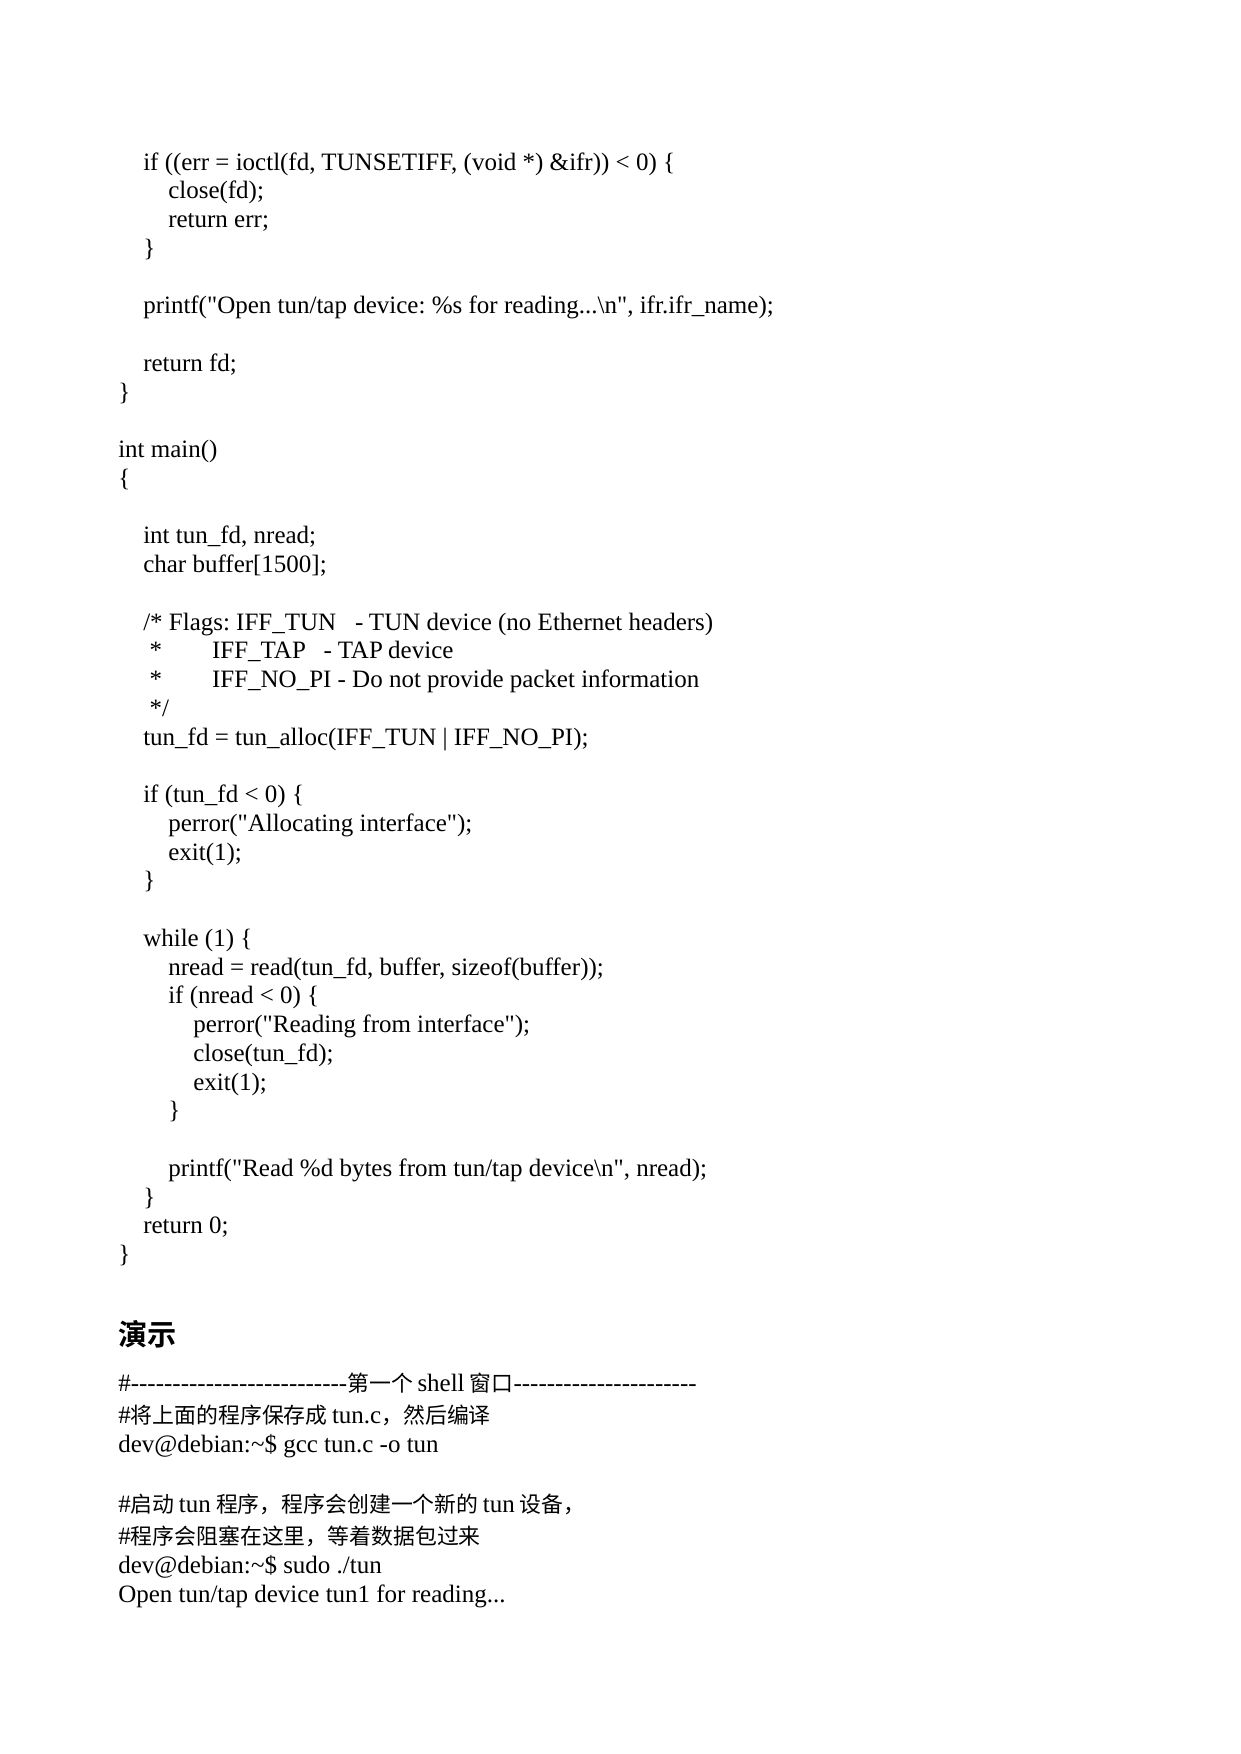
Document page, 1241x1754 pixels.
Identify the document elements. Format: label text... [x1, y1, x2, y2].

text exit(1); [118, 1067, 1122, 1096]
text { [118, 463, 1122, 492]
text return err; [118, 204, 1122, 233]
text #--------------------------第一个shell窗口---------------------- [118, 1366, 1122, 1398]
text int tun_fd, nread; [118, 521, 1122, 549]
text while (1) { [118, 923, 1122, 952]
text char buffer[1500]; [118, 549, 1122, 578]
text perror("Allocating interface"); [118, 808, 1122, 837]
text */ [118, 693, 1122, 722]
text } [118, 377, 1122, 406]
text perror("Reading from interface"); [118, 1009, 1122, 1038]
text int main() [118, 434, 1122, 463]
text Open tun/tap device tun1 for reading... [118, 1579, 1122, 1608]
text dev@debian:~$ gcc tun.c -o tun [118, 1429, 1122, 1458]
text nread = read(tun_fd, buffer, sizeof(buffer)); [118, 952, 1122, 981]
text printf("Open tun/tap device: %s for reading...\n", ifr.ifr_name); [118, 291, 1122, 319]
text #启动tun程序，程序会创建一个新的tun设备， [118, 1487, 1122, 1519]
text tun_fd = tun_alloc(IFF_TUN | IFF_NO_PI); [118, 722, 1122, 751]
text * IFF_TAP - TAP device [118, 636, 1122, 664]
text close(fd); [118, 176, 1122, 204]
text * IFF_NO_PI - Do not provide packet information [118, 664, 1122, 693]
text } [118, 866, 1122, 894]
text if (nread < 0) { [118, 981, 1122, 1009]
text #将上面的程序保存成tun.c，然后编译 [118, 1398, 1122, 1429]
subtitle 演示 [118, 1311, 1122, 1354]
text #程序会阻塞在这里，等着数据包过来 [118, 1519, 1122, 1550]
text } [118, 1096, 1122, 1124]
text /* Flags: IFF_TUN - TUN device (no Ethernet headers) [118, 607, 1122, 636]
text if (tun_fd < 0) { [118, 779, 1122, 808]
text dev@debian:~$ sudo ./tun [118, 1550, 1122, 1579]
text if ((err = ioctl(fd, TUNSETIFF, (void *) &ifr)) < 0) { [118, 147, 1122, 176]
text return 0; [118, 1211, 1122, 1239]
text } [118, 1239, 1122, 1268]
text printf("Read %d bytes from tun/tap device\n", nread); [118, 1153, 1122, 1182]
text } [118, 233, 1122, 262]
text } [118, 1182, 1122, 1211]
text exit(1); [118, 837, 1122, 866]
text close(tun_fd); [118, 1038, 1122, 1067]
text return fd; [118, 348, 1122, 377]
